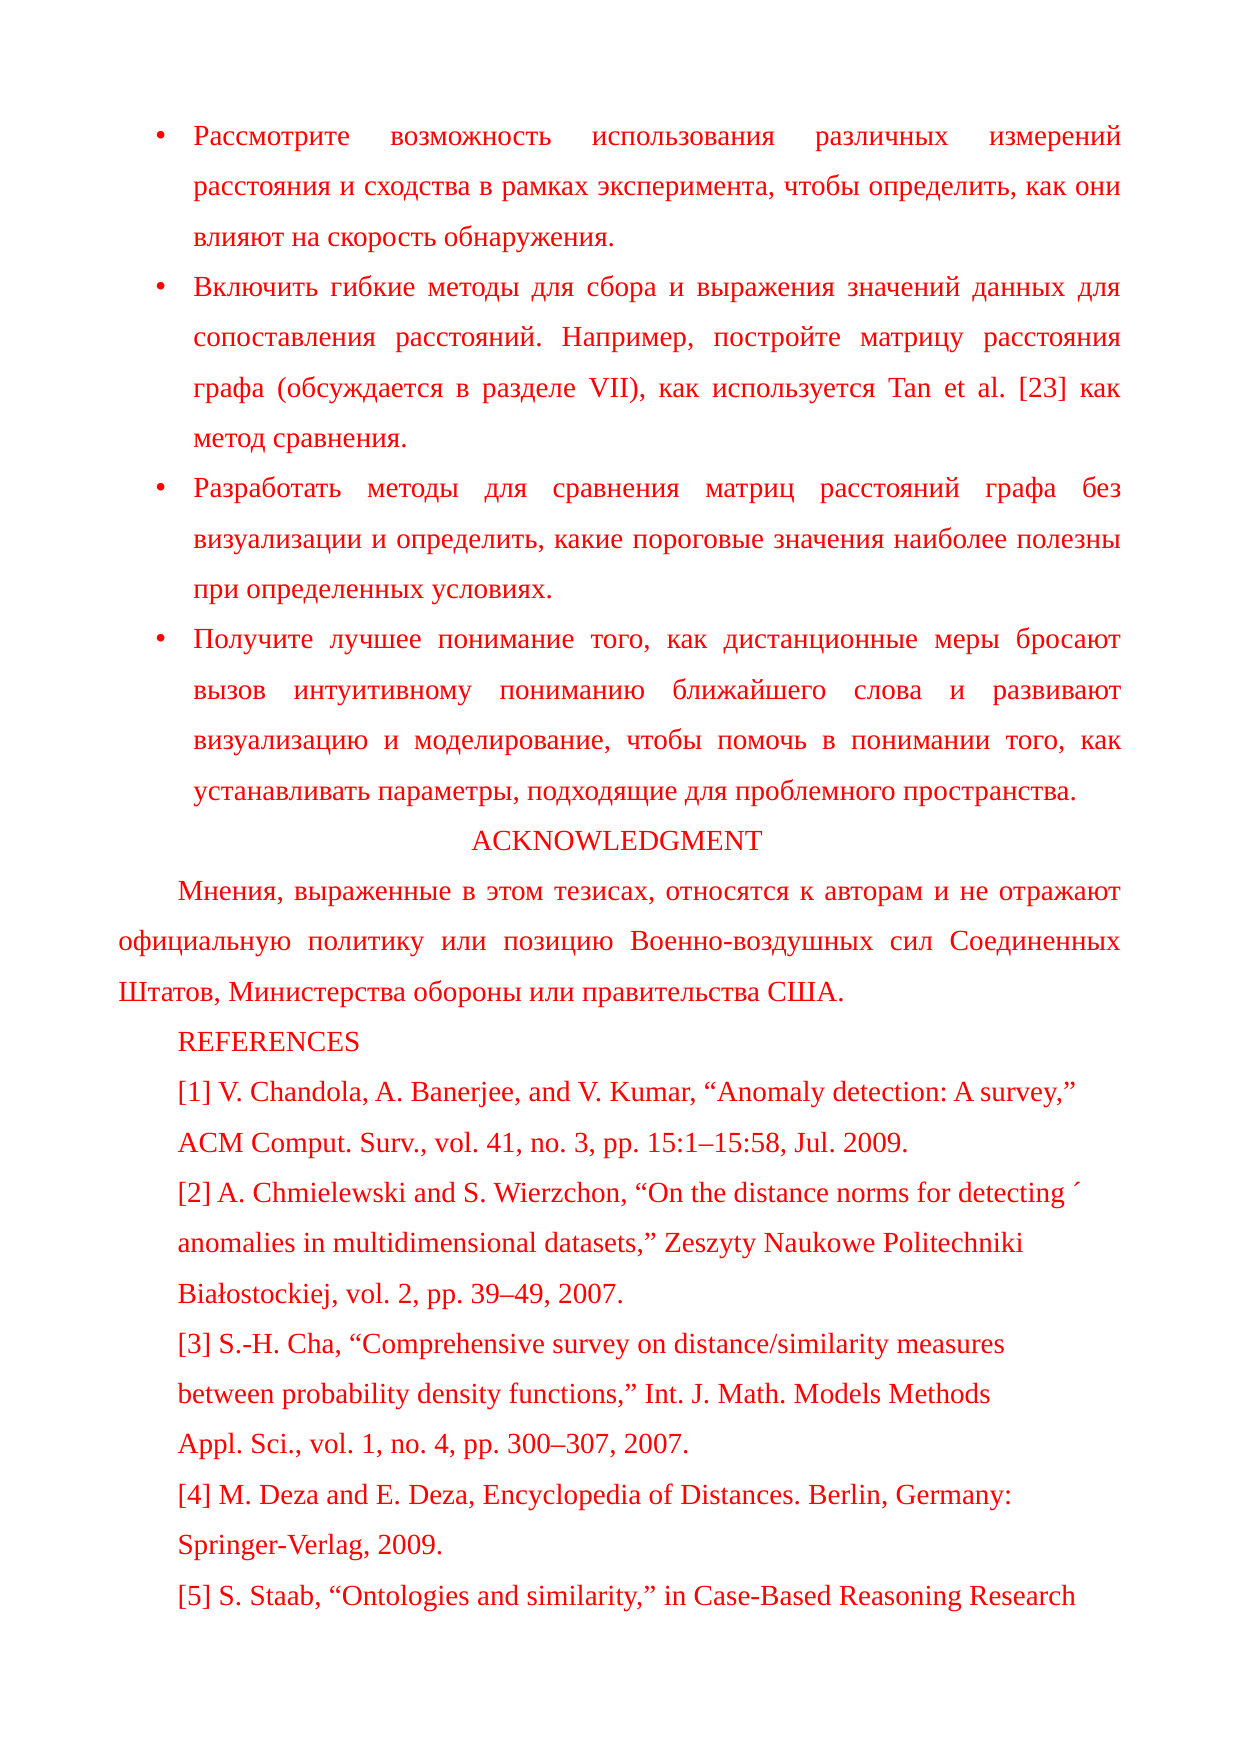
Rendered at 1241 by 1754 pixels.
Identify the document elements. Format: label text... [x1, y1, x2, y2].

text ACM Comput. Surv., vol. 41, no. 3, pp. 15:1–15:58, Jul. 2009. [118, 1125, 1122, 1158]
text REFERENCES [118, 1024, 1122, 1058]
text ACKNOWLEDGMENT [118, 823, 1122, 856]
text Appl. Sci., vol. 1, no. 4, pp. 300–307, 2007. [118, 1427, 1122, 1460]
text [1] V. Chandola, A. Banerjee, and V. Kumar, “Anomaly detection: A survey,” [118, 1074, 1122, 1108]
text [3] S.-H. Cha, “Comprehensive survey on distance/similarity measures [118, 1326, 1122, 1359]
text [5] S. Staab, “Ontologies and similarity,” in Case-Based Reasoning Research [118, 1578, 1122, 1611]
text [2] A. Chmielewski and S. Wierzchon, “On the distance norms for detecting ´ [118, 1175, 1122, 1209]
text Białostockiej, vol. 2, pp. 39–49, 2007. [118, 1276, 1122, 1309]
list Получите лучшее понимание того, как дистанционные меры бросают вызов интуитивному пониманию ближайшего слова и развивают визуализацию и моделирование, чтобы помочь в понимании того, как устанавливать параметры, подходящие для проблемного пространства. [156, 622, 1122, 806]
text Springer-Verlag, 2009. [118, 1527, 1122, 1561]
text between probability density functions,” Int. J. Math. Models Methods [118, 1376, 1122, 1410]
list Рассмотрите возможность использования различных измерений расстояния и сходства в рамках эксперимента, чтобы определить, как они влияют на скорость обнаружения. [156, 118, 1122, 252]
list Включить гибкие методы для сбора и выражения значений данных для сопоставления расстояний. Например, постройте матрицу расстояния графа (обсуждается в разделе VII), как используется Tan et al. [23] как метод сравнения. [156, 269, 1122, 454]
text Мнения, выраженные в этом тезисах, относятся к авторам и не отражают официальную политику или позицию Военно-воздушных сил Соединенных Штатов, Министерства обороны или правительства США. [118, 873, 1122, 1007]
list Разработать методы для сравнения матриц расстояний графа без визуализации и определить, какие пороговые значения наиболее полезны при определенных условиях. [156, 471, 1122, 605]
text anomalies in multidimensional datasets,” Zeszyty Naukowe Politechniki [118, 1225, 1122, 1259]
text [4] M. Deza and E. Deza, Encyclopedia of Distances. Berlin, Germany: [118, 1477, 1122, 1511]
